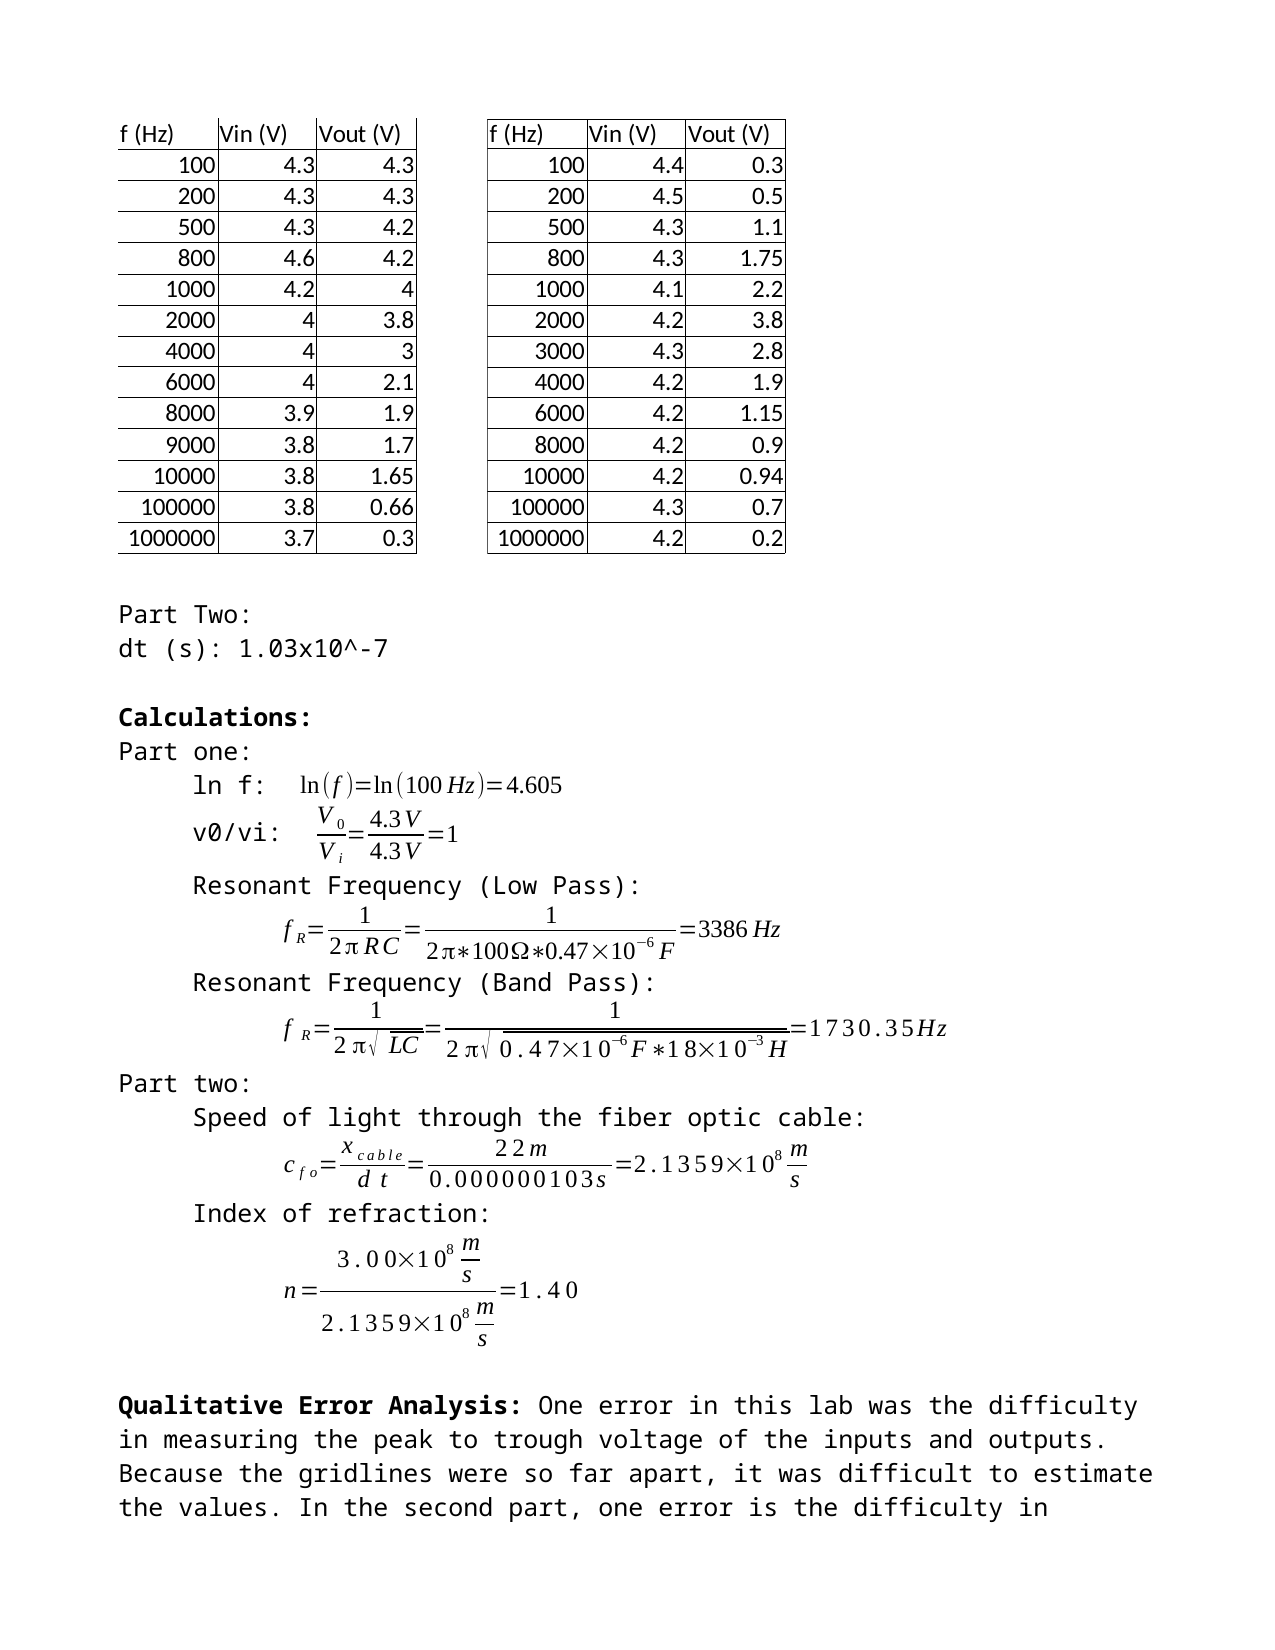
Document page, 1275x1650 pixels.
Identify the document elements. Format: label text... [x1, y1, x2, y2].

text v0/vi: [118, 801, 1157, 868]
text Resonant Frequency (Low Pass): [118, 868, 1157, 902]
text Calculations: [118, 699, 1157, 733]
text Qualitative Error Analysis: One error in this lab was the difficulty in measuring the peak to trough voltage of the inputs and outputs. Because the gridlines were so far apart, it was difficult to estimate the values. In the second part, one error is the difficulty in [118, 1388, 1157, 1524]
text Part Two: [118, 597, 1157, 631]
text Index of refraction: [118, 1196, 1157, 1230]
text Part two: [118, 1065, 1157, 1099]
text dt (s): 1.03x10^-7 [118, 631, 1157, 665]
text Speed of light through the fiber optic cable: [118, 1099, 1157, 1133]
text ln f: [118, 767, 1157, 801]
text Resonant Frequency (Band Pass): [118, 964, 1157, 998]
text Part one: [118, 733, 1157, 767]
